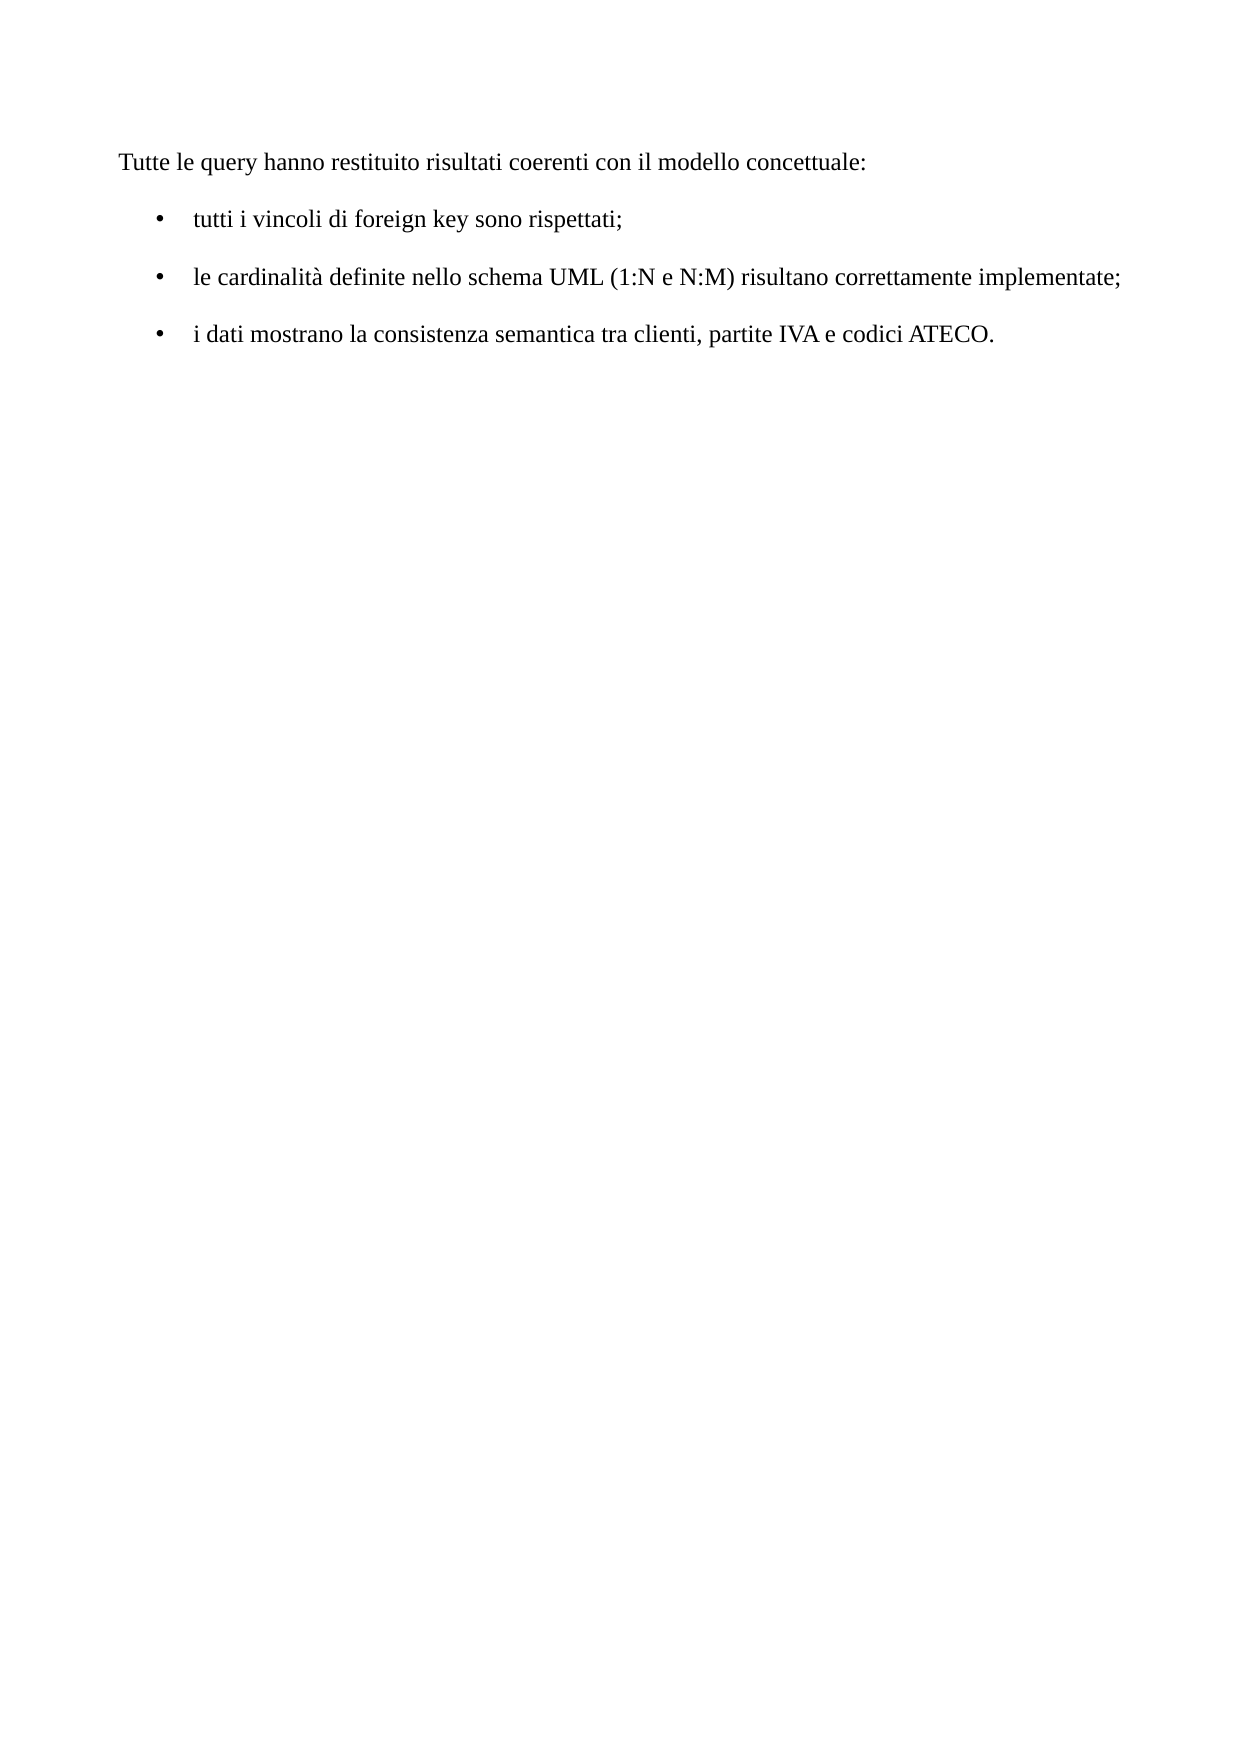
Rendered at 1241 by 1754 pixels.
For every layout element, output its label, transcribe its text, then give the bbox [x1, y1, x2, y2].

list i dati mostrano la consistenza semantica tra clienti, partite IVA e codici ATECO. [156, 319, 1122, 348]
list le cardinalità definite nello schema UML (1:N e N:M) risultano correttamente implementate; [156, 262, 1122, 291]
list tutti i vincoli di foreign key sono rispettati; [156, 204, 1122, 233]
text Tutte le query hanno restituito risultati coerenti con il modello concettuale: [118, 147, 1122, 176]
